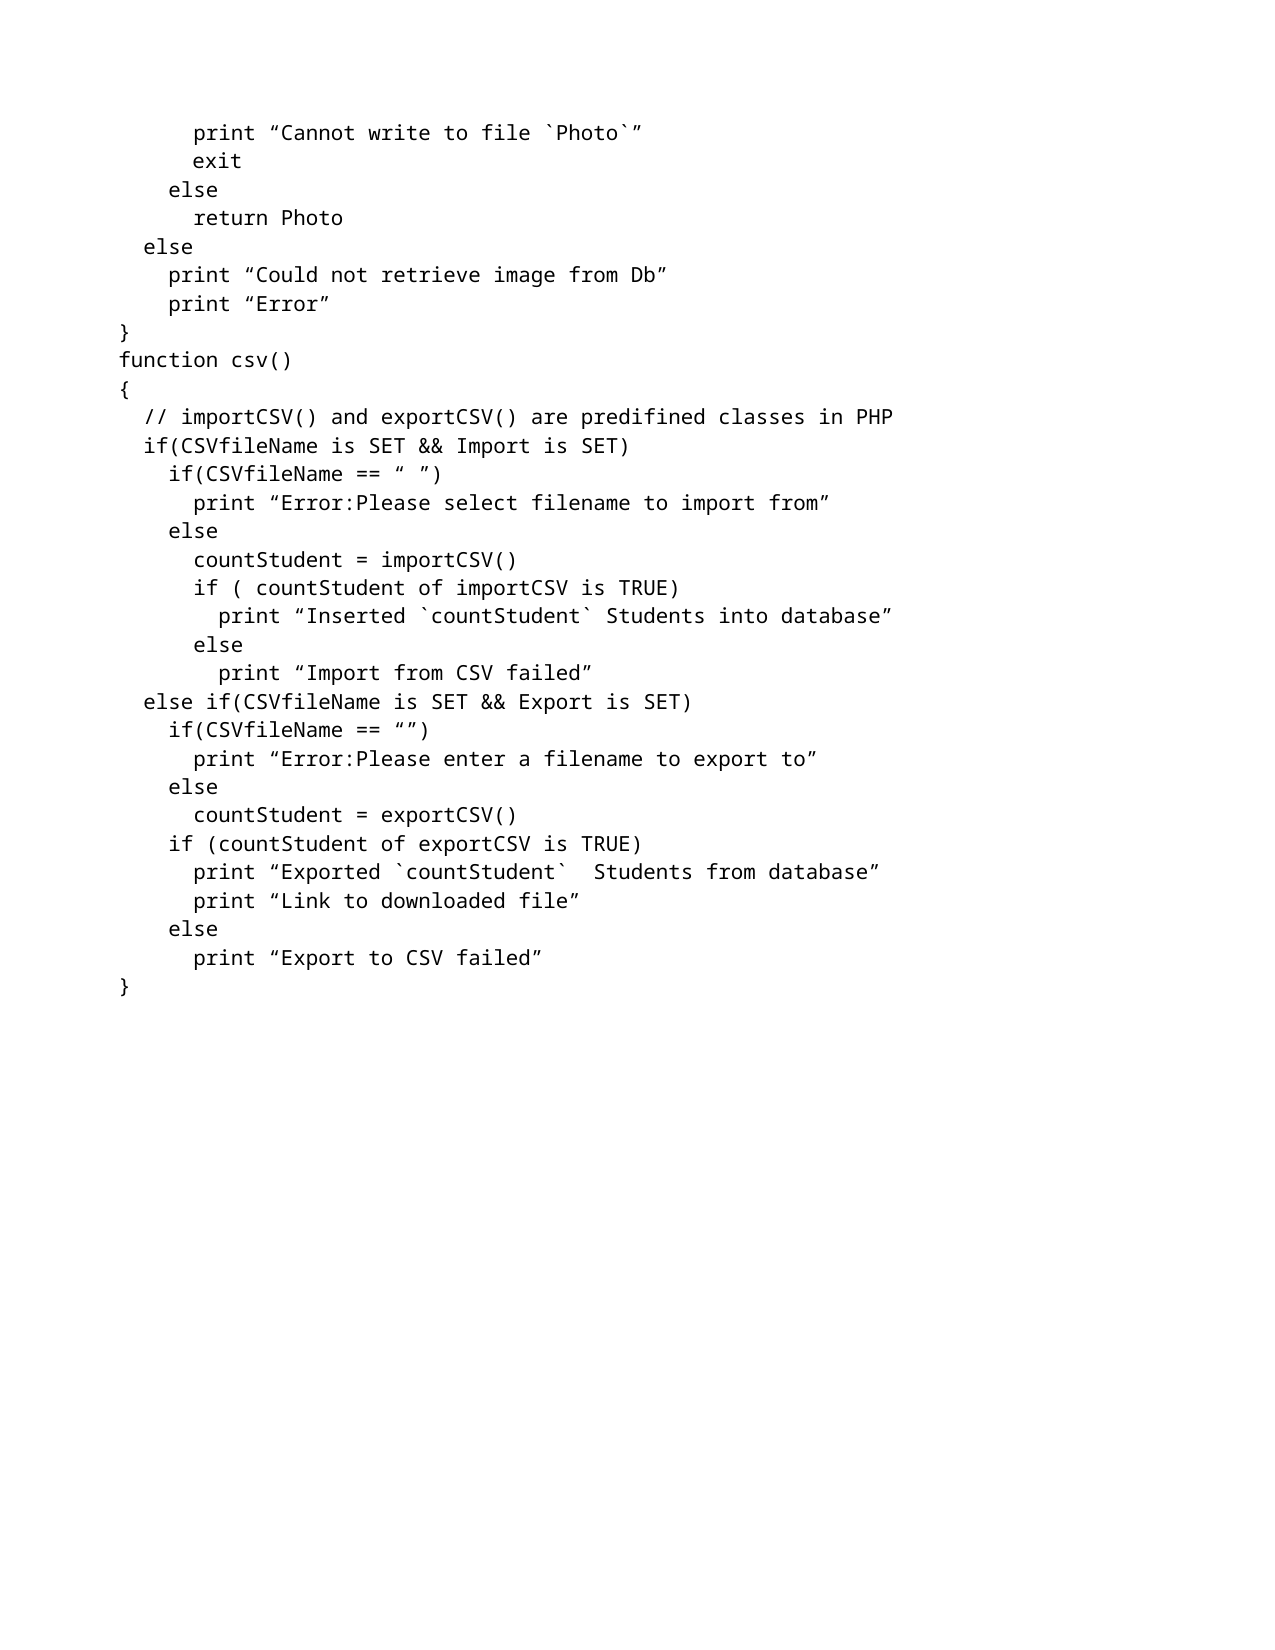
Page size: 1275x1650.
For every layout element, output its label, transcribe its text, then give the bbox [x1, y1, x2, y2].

text if (countStudent of exportCSV is TRUE) [118, 829, 1157, 857]
text { [118, 374, 1157, 402]
text return Photo [118, 203, 1157, 232]
text if(CSVfileName is SET && Import is SET) [118, 431, 1157, 459]
text print “Export to CSV failed” [118, 943, 1157, 971]
text else [118, 232, 1157, 260]
text else [118, 175, 1157, 203]
text print “Exported `countStudent` Students from database” [118, 857, 1157, 886]
text function csv() [118, 346, 1157, 374]
text else [118, 772, 1157, 801]
text exit [118, 147, 1157, 175]
text print “Link to downloaded file” [118, 886, 1157, 914]
text if(CSVfileName == “ ”) [118, 459, 1157, 488]
text else [118, 914, 1157, 943]
text print “Import from CSV failed” [118, 658, 1157, 687]
text print “Inserted `countStudent` Students into database” [118, 602, 1157, 630]
text countStudent = importCSV() [118, 545, 1157, 573]
text print “Error:Please select filename to import from” [118, 488, 1157, 516]
text // importCSV() and exportCSV() are predifined classes in PHP [118, 402, 1157, 431]
text } [118, 971, 1157, 1000]
text else [118, 630, 1157, 658]
text } [118, 317, 1157, 346]
text print “Could not retrieve image from Db” [118, 260, 1157, 289]
text if ( countStudent of importCSV is TRUE) [118, 573, 1157, 602]
text if(CSVfileName == “”) [118, 715, 1157, 744]
text print “Cannot write to file `Photo`” [118, 118, 1157, 147]
text print “Error:Please enter a filename to export to” [118, 744, 1157, 772]
text else [118, 516, 1157, 545]
text else if(CSVfileName is SET && Export is SET) [118, 687, 1157, 715]
text print “Error” [118, 289, 1157, 317]
text countStudent = exportCSV() [118, 801, 1157, 829]
